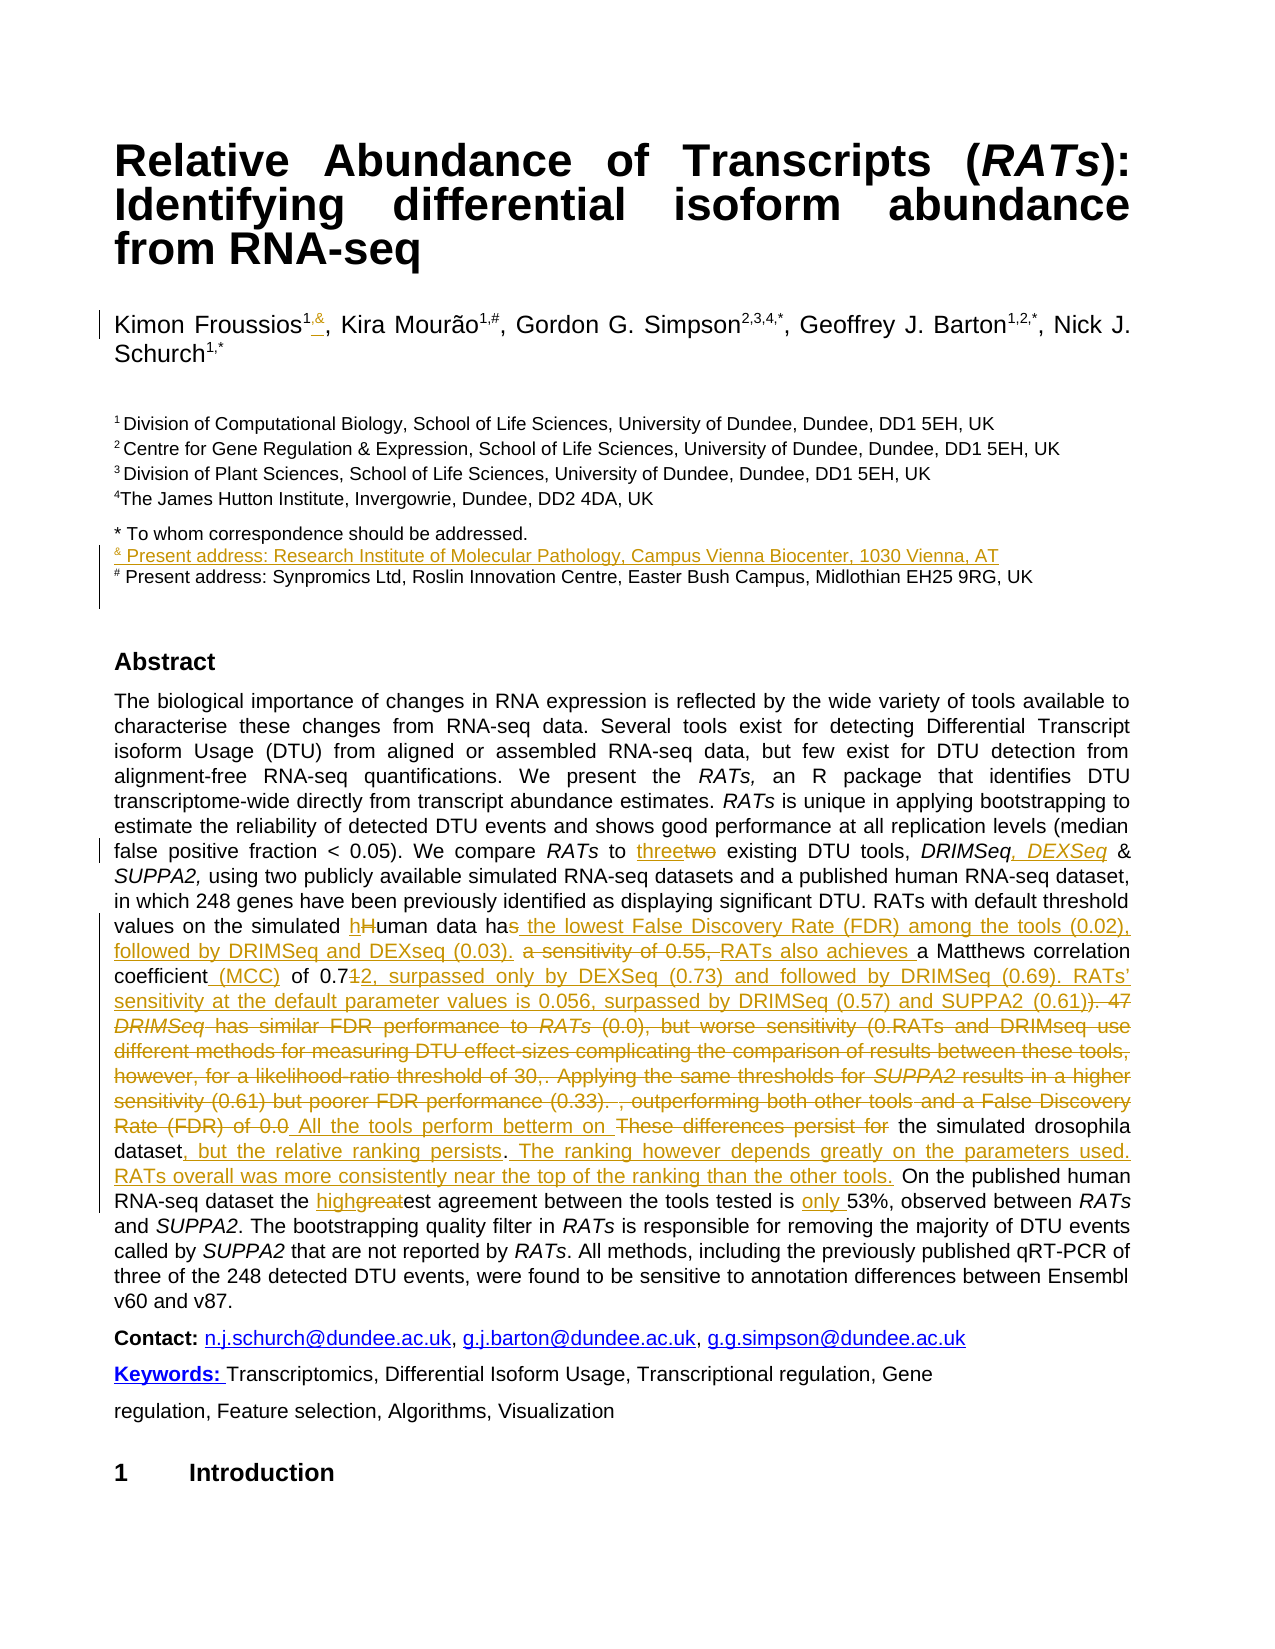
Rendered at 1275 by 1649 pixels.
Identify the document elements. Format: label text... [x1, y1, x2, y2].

text The biological importance of changes in RNA expression is reflected by the wide variety of tools available to characterise these changes from RNA-seq data. Several tools exist for detecting Differential Transcript isoform Usage (DTU) from aligned or assembled RNA-seq data, but few exist for DTU detection from alignment-free RNA-seq quantifications. We present the RATs, an R package that identifies DTU transcriptome-wide directly from transcript abundance estimates. RATs is unique in applying bootstrapping to estimate the reliability of detected DTU events and shows good performance at all replication levels (median false positive fraction < 0.05). We compare RATs to three existing DTU tools, DRIMSeq, DEXSeq & SUPPA2, using two publicly available simulated RNA-seq datasets and a published human RNA-seq dataset, in which 248 genes have been previously identified as displaying significant DTU. RATs with default threshold values on the simulated human data ha the lowest False Discovery Rate (FDR) among the tools (0.02), followed by DRIMSeq and DEXseq (0.03). RATs also achieves a Matthews correlation coefficient (MCC) of 0.72, surpassed only by DEXSeq (0.73) and followed by DRIMSeq (0.69). RATs’ sensitivity at the default parameter values is 0.056, surpassed by DRIMSeq (0.57) and SUPPA2 (0.61) All the tools perform betterm on the simulated drosophila dataset, but the relative ranking persists. The ranking however depends greatly on the parameters used. RATs overall was more consistently near the top of the ranking than the other tools. On the published human RNA-seq dataset the highest agreement between the tools tested is only 53%, observed between RATs and SUPPA2. The bootstrapping quality filter in RATs is responsible for removing the majority of DTU events called by SUPPA2 that are not reported by RATs. All methods, including the previously published qRT-PCR of three of the 248 detected DTU events, were found to be sensitive to annotation differences between Ensembl v60 and v87. [114, 1103, 1131, 1313]
title Relative Abundance of Transcripts (RATs): Identifying differential isoform abundance from RNA-seq [114, 142, 1131, 273]
text * To whom correspondence should be addressed. [114, 523, 1131, 545]
text Keywords: Transcriptomics, Differential Isoform Usage, Transcriptional regulation, Gene [114, 1362, 1131, 1386]
text 1 Division of Computational Biology, School of Life Sciences, University of Dundee, Dundee, DD1 5EH, UK [114, 411, 1131, 436]
text 4The James Hutton Institute, Invergowrie, Dundee, DD2 4DA, UK [114, 486, 1131, 511]
text regulation, Feature selection, Algorithms, Visualization [114, 1399, 1131, 1423]
text The biological importance of changes in RNA expression is reflected by the wide variety of tools available to characterise these changes from RNA-seq data. Several tools exist for detecting Differential Transcript isoform Usage (DTU) from aligned or assembled RNA-seq data, but few exist for DTU detection from alignment-free RNA-seq quantifications. We present the RATs, an R package that identifies DTU transcriptome-wide directly from transcript abundance estimates. RATs is unique in applying bootstrapping to estimate the reliability of detected DTU events and shows good performance at all replication levels (median false positive fraction < 0.05). We compare RATs to three existing DTU tools, DRIMSeq, DEXSeq & SUPPA2, using two publicly available simulated RNA-seq datasets and a published human RNA-seq dataset, in which 248 genes have been previously identified as displaying significant DTU. RATs with default threshold values on the simulated human data ha the lowest False Discovery Rate (FDR) among the tools (0.02), followed by DRIMSeq and DEXseq (0.03). RATs also achieves a Matthews correlation coefficient (MCC) of 0.72, surpassed only by DEXSeq (0.73) and followed by DRIMSeq (0.69). RATs’ sensitivity at the default parameter values is 0.056, surpassed by DRIMSeq (0.57) and SUPPA2 (0.61) All the tools perform betterm on the simulated drosophila dataset, but the relative ranking persists. The ranking however depends greatly on the parameters used. RATs overall was more consistently near the top of the ranking than the other tools. On the published human RNA-seq dataset the highest agreement between the tools tested is only 53%, observed between RATs and SUPPA2. The bootstrapping quality filter in RATs is responsible for removing the majority of DTU events called by SUPPA2 that are not reported by RATs. All methods, including the previously published qRT-PCR of three of the 248 detected DTU events, were found to be sensitive to annotation differences between Ensembl v60 and v87. [114, 1028, 1131, 1077]
text Abstract [114, 647, 1131, 676]
subtitle Introduction [114, 1458, 1131, 1487]
text Contact: n.j.schurch@dundee.ac.uk, g.j.barton@dundee.ac.uk, g.g.simpson@dundee.ac.uk [114, 1326, 1131, 1350]
text The biological importance of changes in RNA expression is reflected by the wide variety of tools available to characterise these changes from RNA-seq data. Several tools exist for detecting Differential Transcript isoform Usage (DTU) from aligned or assembled RNA-seq data, but few exist for DTU detection from alignment-free RNA-seq quantifications. We present the RATs, an R package that identifies DTU transcriptome-wide directly from transcript abundance estimates. RATs is unique in applying bootstrapping to estimate the reliability of detected DTU events and shows good performance at all replication levels (median false positive fraction < 0.05). We compare RATs to three existing DTU tools, DRIMSeq, DEXSeq & SUPPA2, using two publicly available simulated RNA-seq datasets and a published human RNA-seq dataset, in which 248 genes have been previously identified as displaying significant DTU. RATs with default threshold values on the simulated human data ha the lowest False Discovery Rate (FDR) among the tools (0.02), followed by DRIMSeq and DEXseq (0.03). RATs also achieves a Matthews correlation coefficient (MCC) of 0.72, surpassed only by DEXSeq (0.73) and followed by DRIMSeq (0.69). RATs’ sensitivity at the default parameter values is 0.056, surpassed by DRIMSeq (0.57) and SUPPA2 (0.61) All the tools perform betterm on the simulated drosophila dataset, but the relative ranking persists. The ranking however depends greatly on the parameters used. RATs overall was more consistently near the top of the ranking than the other tools. On the published human RNA-seq dataset the highest agreement between the tools tested is only 53%, observed between RATs and SUPPA2. The bootstrapping quality filter in RATs is responsible for removing the majority of DTU events called by SUPPA2 that are not reported by RATs. All methods, including the previously published qRT-PCR of three of the 248 detected DTU events, were found to be sensitive to annotation differences between Ensembl v60 and v87. [114, 688, 1131, 1027]
text 2 Centre for Gene Regulation & Expression, School of Life Sciences, University of Dundee, Dundee, DD1 5EH, UK [114, 436, 1131, 461]
text & Present address: Research Institute of Molecular Pathology, Campus Vienna Biocenter, 1030 Vienna, AT [114, 545, 1131, 566]
text Kimon Froussios1,&, Kira Mourão1,#, Gordon G. Simpson2,3,4,*, Geoffrey J. Barton1,2,*, Nick J. Schurch1,* [114, 310, 1131, 368]
text 3 Division of Plant Sciences, School of Life Sciences, University of Dundee, Dundee, DD1 5EH, UK [114, 461, 1131, 486]
text # Present address: Synpromics Ltd, Roslin Innovation Centre, Easter Bush Campus, Midlothian EH25 9RG, UK [114, 566, 1131, 588]
